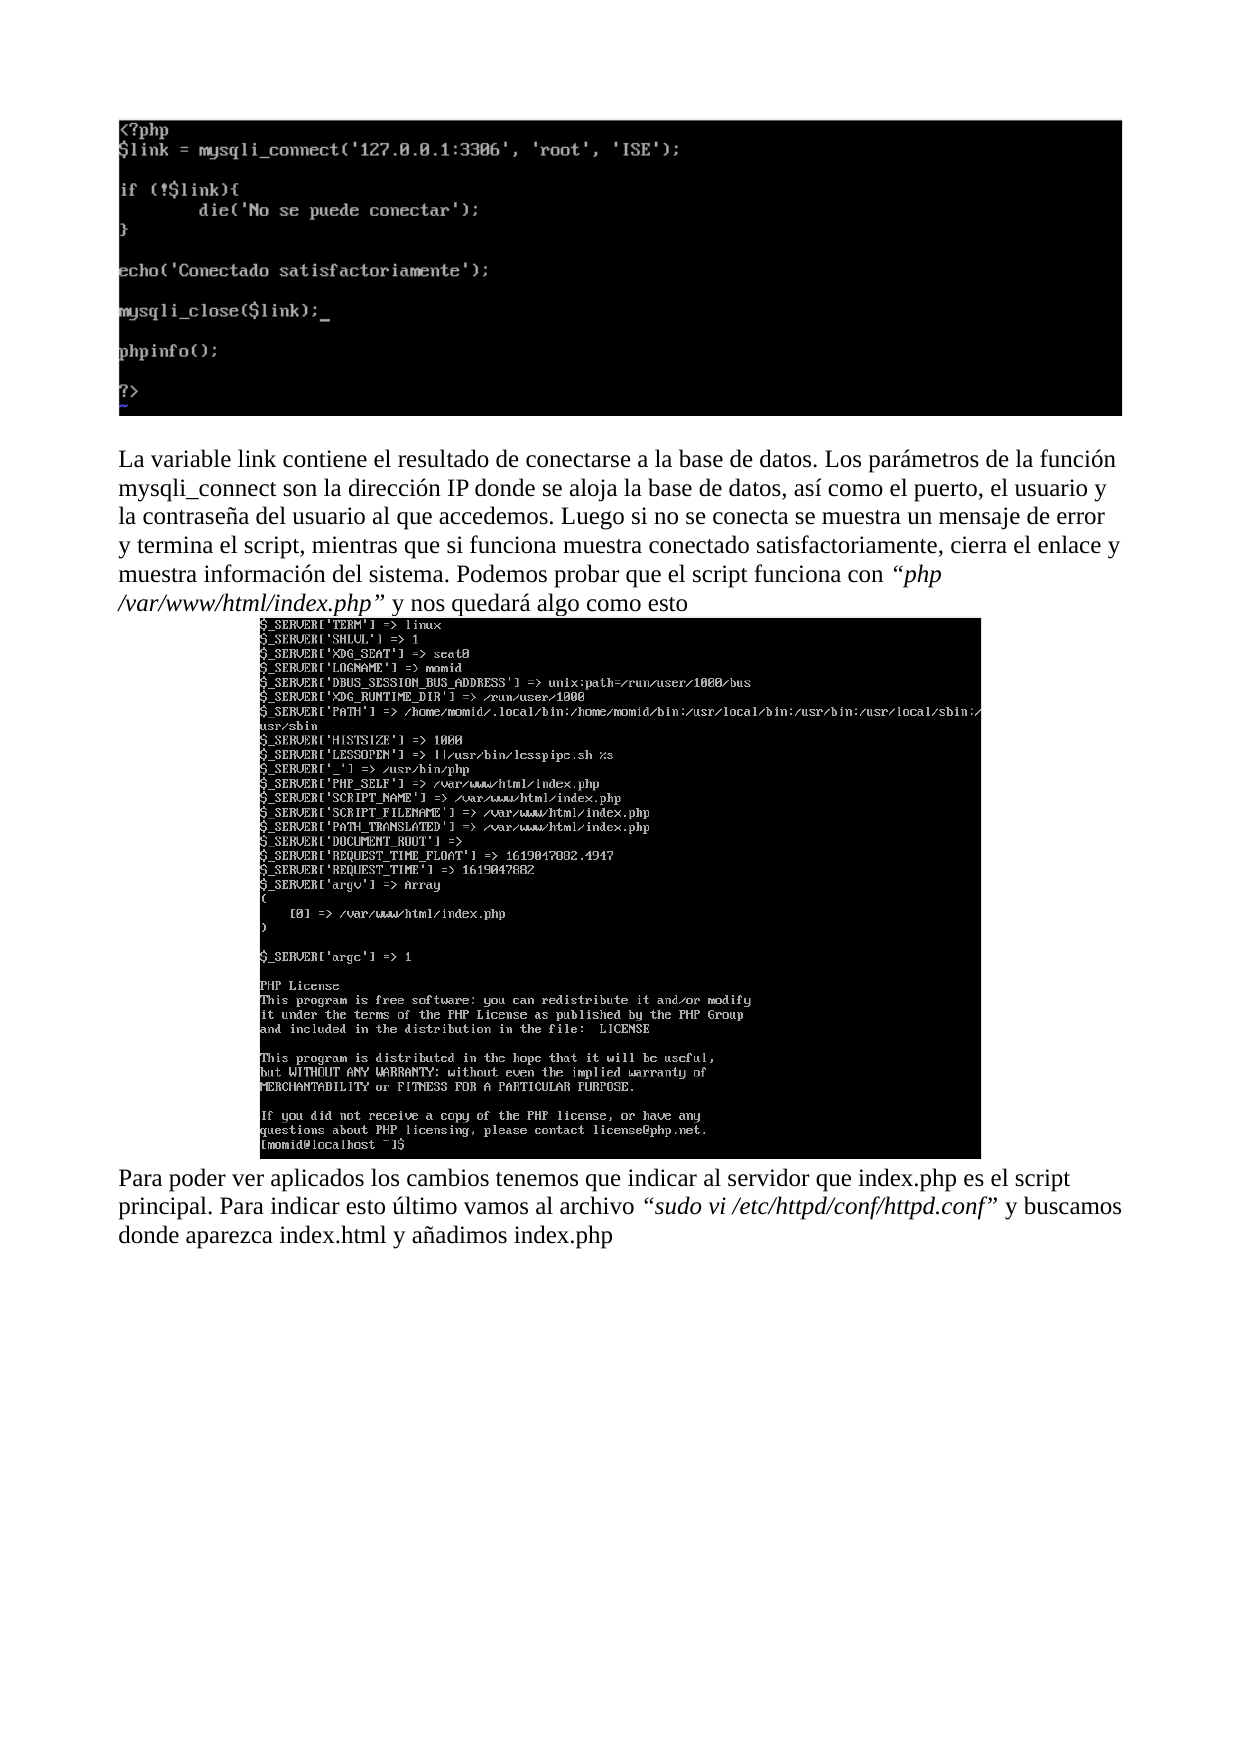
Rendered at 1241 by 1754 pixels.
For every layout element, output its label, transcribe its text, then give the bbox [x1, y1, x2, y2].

text La variable link contiene el resultado de conectarse a la base de datos. Los parámetros de la función mysqli_connect son la dirección IP donde se aloja la base de datos, así como el puerto, el usuario y la contraseña del usuario al que accedemos. Luego si no se conecta se muestra un mensaje de error y termina el script, mientras que si funciona muestra conectado satisfactoriamente, cierra el enlace y muestra información del sistema. Podemos probar que el script funciona con “php /var/www/html/index.php” y nos quedará algo como esto [118, 444, 1122, 616]
text Para poder ver aplicados los cambios tenemos que indicar al servidor que index.php es el script principal. Para indicar esto último vamos al archivo “sudo vi /etc/httpd/conf/httpd.conf” y buscamos donde aparezca index.html y añadimos index.php [118, 1163, 1122, 1249]
picture [259, 616, 982, 1159]
picture [118, 118, 1123, 416]
